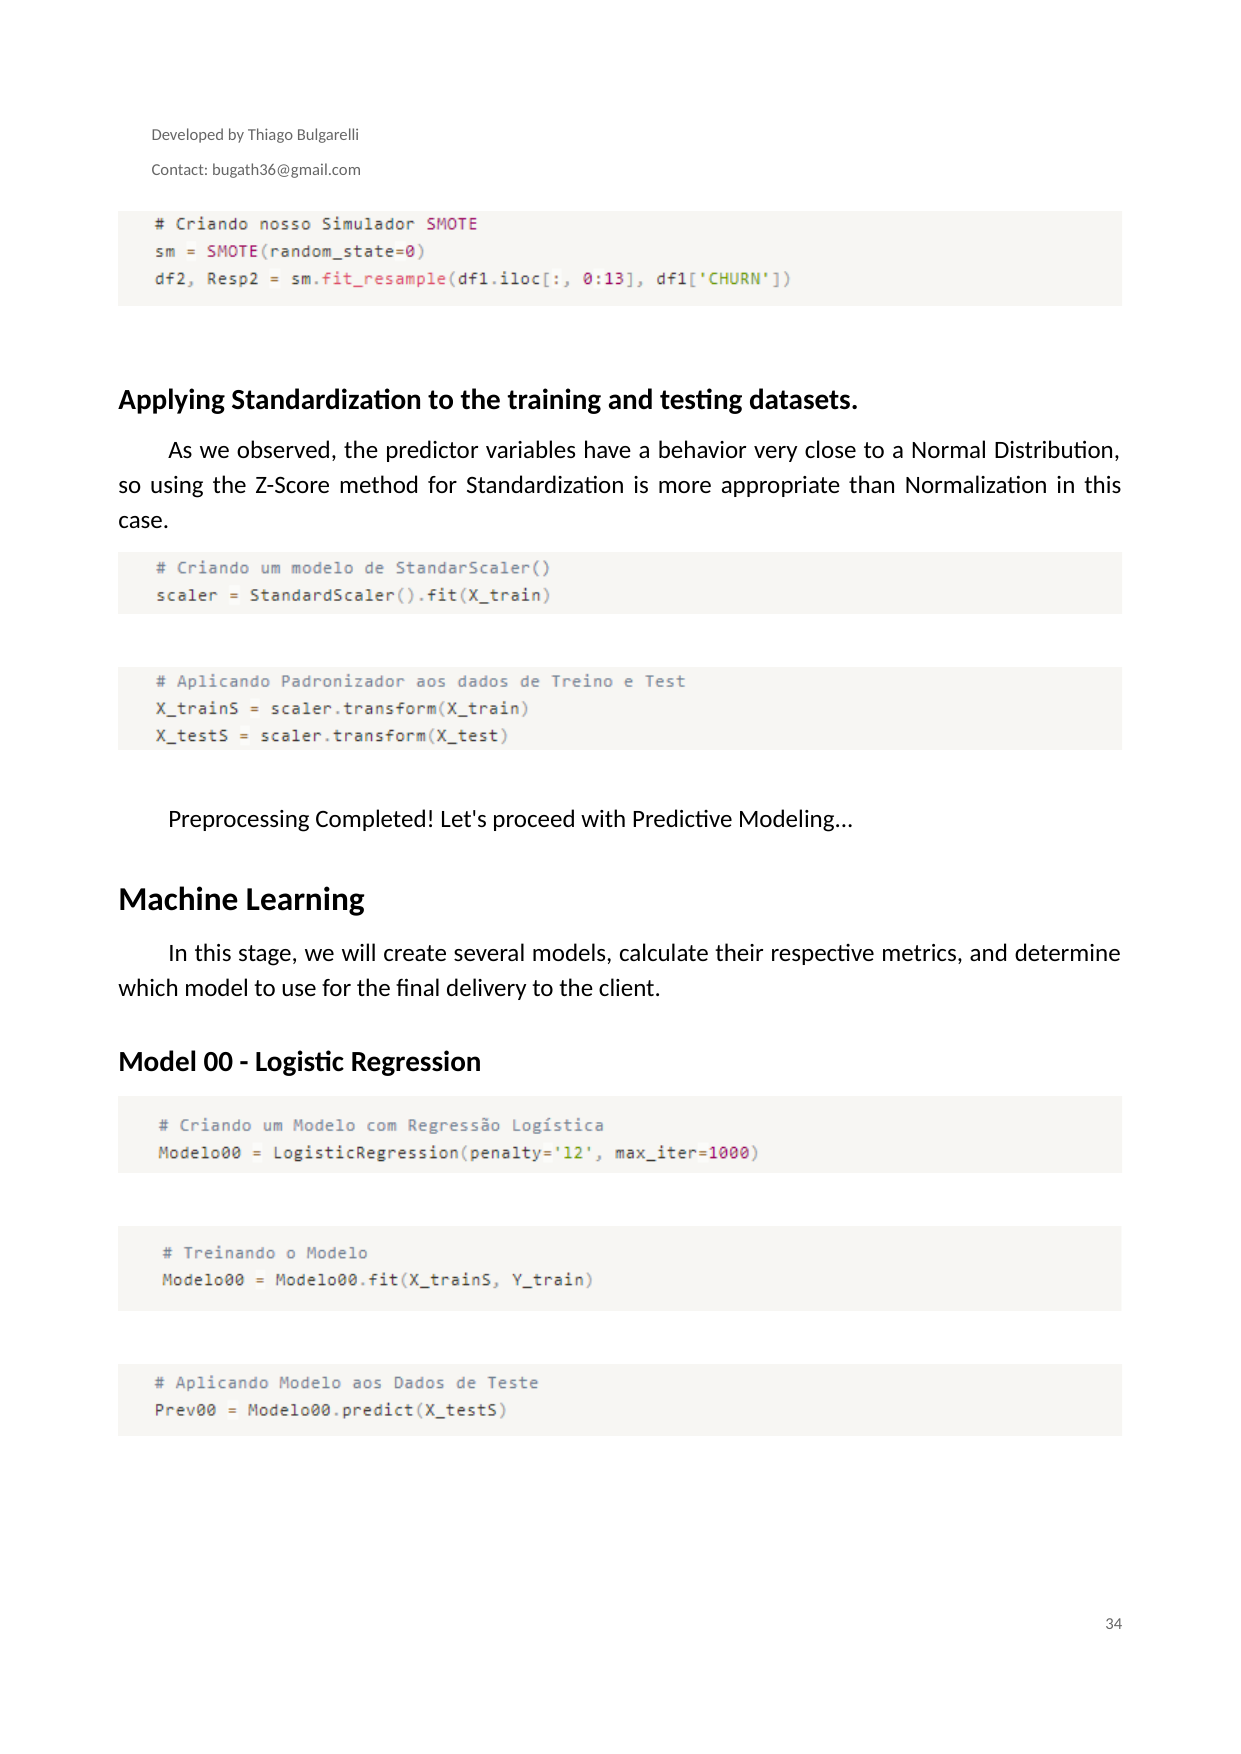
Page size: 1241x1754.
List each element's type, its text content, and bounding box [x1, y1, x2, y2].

text As we observed, the predictor variables have a behavior very close to a Normal Distribution, so using the Z-Score method for Standardization is more appropriate than Normalization in this case. [118, 434, 1122, 535]
picture [118, 1096, 1123, 1173]
text Preprocessing Completed! Let's proceed with Predictive Modeling... [118, 804, 1122, 834]
text In this stage, we will create several models, calculate their respective metrics, and determine which model to use for the final delivery to the client. [118, 937, 1122, 1003]
picture [118, 1364, 1123, 1436]
picture [118, 667, 1123, 750]
picture [118, 1226, 1123, 1311]
subtitle Applying Standardization to the training and testing datasets. [118, 381, 1122, 416]
picture [118, 552, 1123, 614]
subtitle Model 00 - Logistic Regression [118, 1043, 1122, 1078]
subtitle Machine Learning [118, 878, 1122, 919]
picture [118, 211, 1123, 306]
